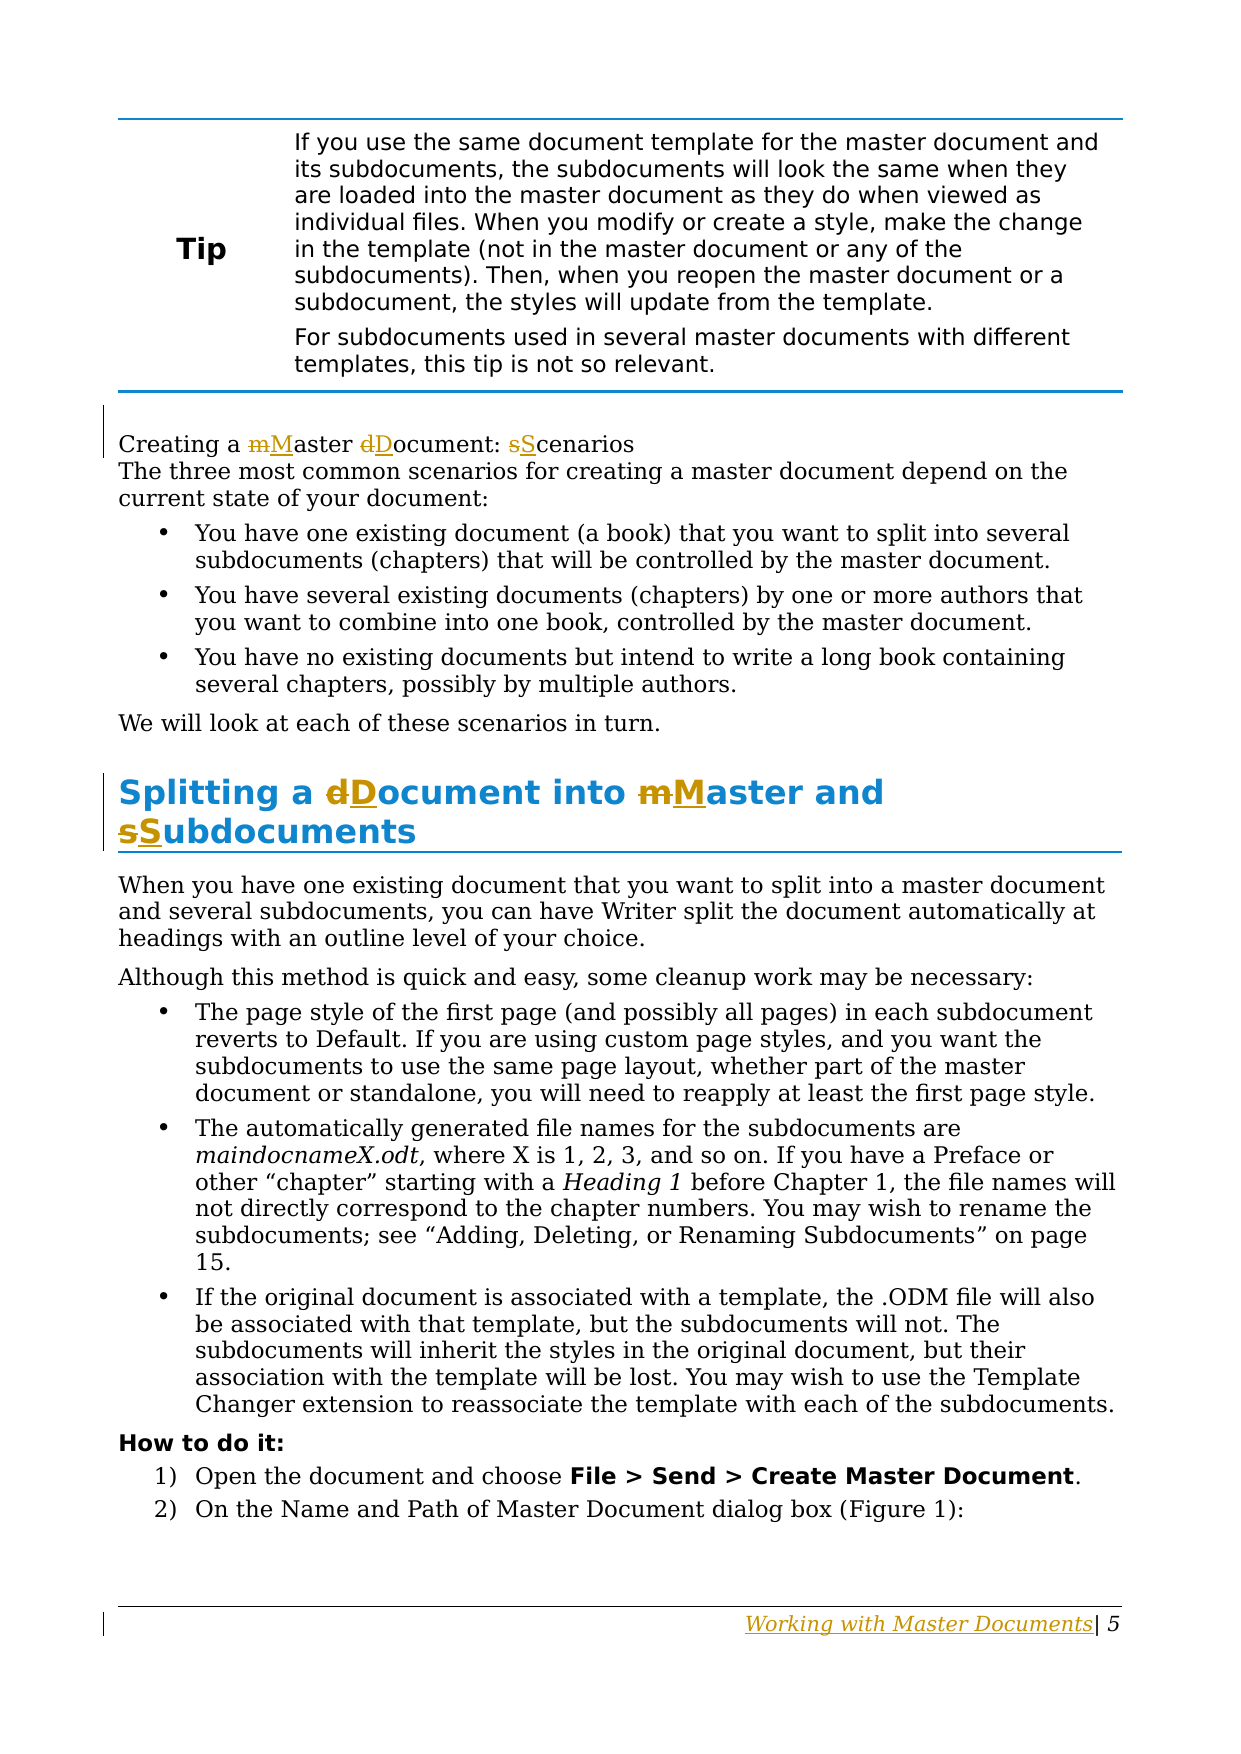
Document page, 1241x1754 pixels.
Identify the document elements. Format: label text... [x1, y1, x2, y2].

list The automatically generated file names for the subdocuments are maindocnameX.odt, where X is 1, 2, 3, and so on. If you have a Preface or other “chapter” starting with a Heading 1 before Chapter 1, the file names will not directly correspond to the chapter numbers. You may wish to rename the subdocuments; see “Adding, dDeleting, or rRenaming sSubdocuments” on page 15. [156, 1113, 1122, 1275]
list Open the document and choose File > Send > Create Master Document. [177, 1463, 1122, 1490]
list On the Name and Path of Master Document dialog box (Figure 1): [177, 1496, 1122, 1523]
text When you have one existing document that you want to split into a master document and several subdocuments, you can have Writer split the document automatically at headings with an outline level of your choice. [118, 872, 1122, 952]
table_header Tip [118, 120, 285, 390]
list Although this method is quick and easy, some cleanup work may be necessary: [118, 964, 1122, 991]
text We will look at each of these scenarios in turn. [118, 710, 1122, 737]
list How to do it: [118, 1430, 1122, 1457]
list You have several existing documents (chapters) by one or more authors that you want to combine into one book, controlled by the master document. [156, 580, 1122, 636]
list If the original document is associated with a template, the .ODM file will also be associated with that template, but the subdocuments will not. The subdocuments will inherit the styles in the original document, but their association with the template will be lost. You may wish to use the Template Changer extension to reassociate the template with each of the subdocuments. [156, 1282, 1122, 1417]
table_header If you use the same document template for the master document and its subdocuments, the subdocuments will look the same when they are loaded into the master document as they do when viewed as individual files. When you modify or create a style, make the change in the template (not in the master document or any of the subdocuments). Then, when you reopen the master document or a subdocument, the styles will update from the template. For subdocuments used in several master documents with different templates, this tip is not so relevant. [285, 120, 1122, 390]
list You have one existing document (a book) that you want to split into several subdocuments (chapters) that will be controlled by the master document. [156, 518, 1122, 574]
list You have no existing documents but intend to write a long book containing several chapters, possibly by multiple authors. [156, 642, 1122, 698]
subtitle Splitting a Document into Master and Subdocuments [118, 773, 1122, 851]
list The three most common scenarios for creating a master document depend on the current state of your document: [118, 458, 1122, 512]
list The page style of the first page (and possibly all pages) in each subdocument reverts to Default. If you are using custom page styles, and you want the subdocuments to use the same page layout, whether part of the master document or standalone, you will need to reapply at least the first page style. [156, 997, 1122, 1107]
text Creating a Master Document: Scenarios [118, 405, 1122, 458]
